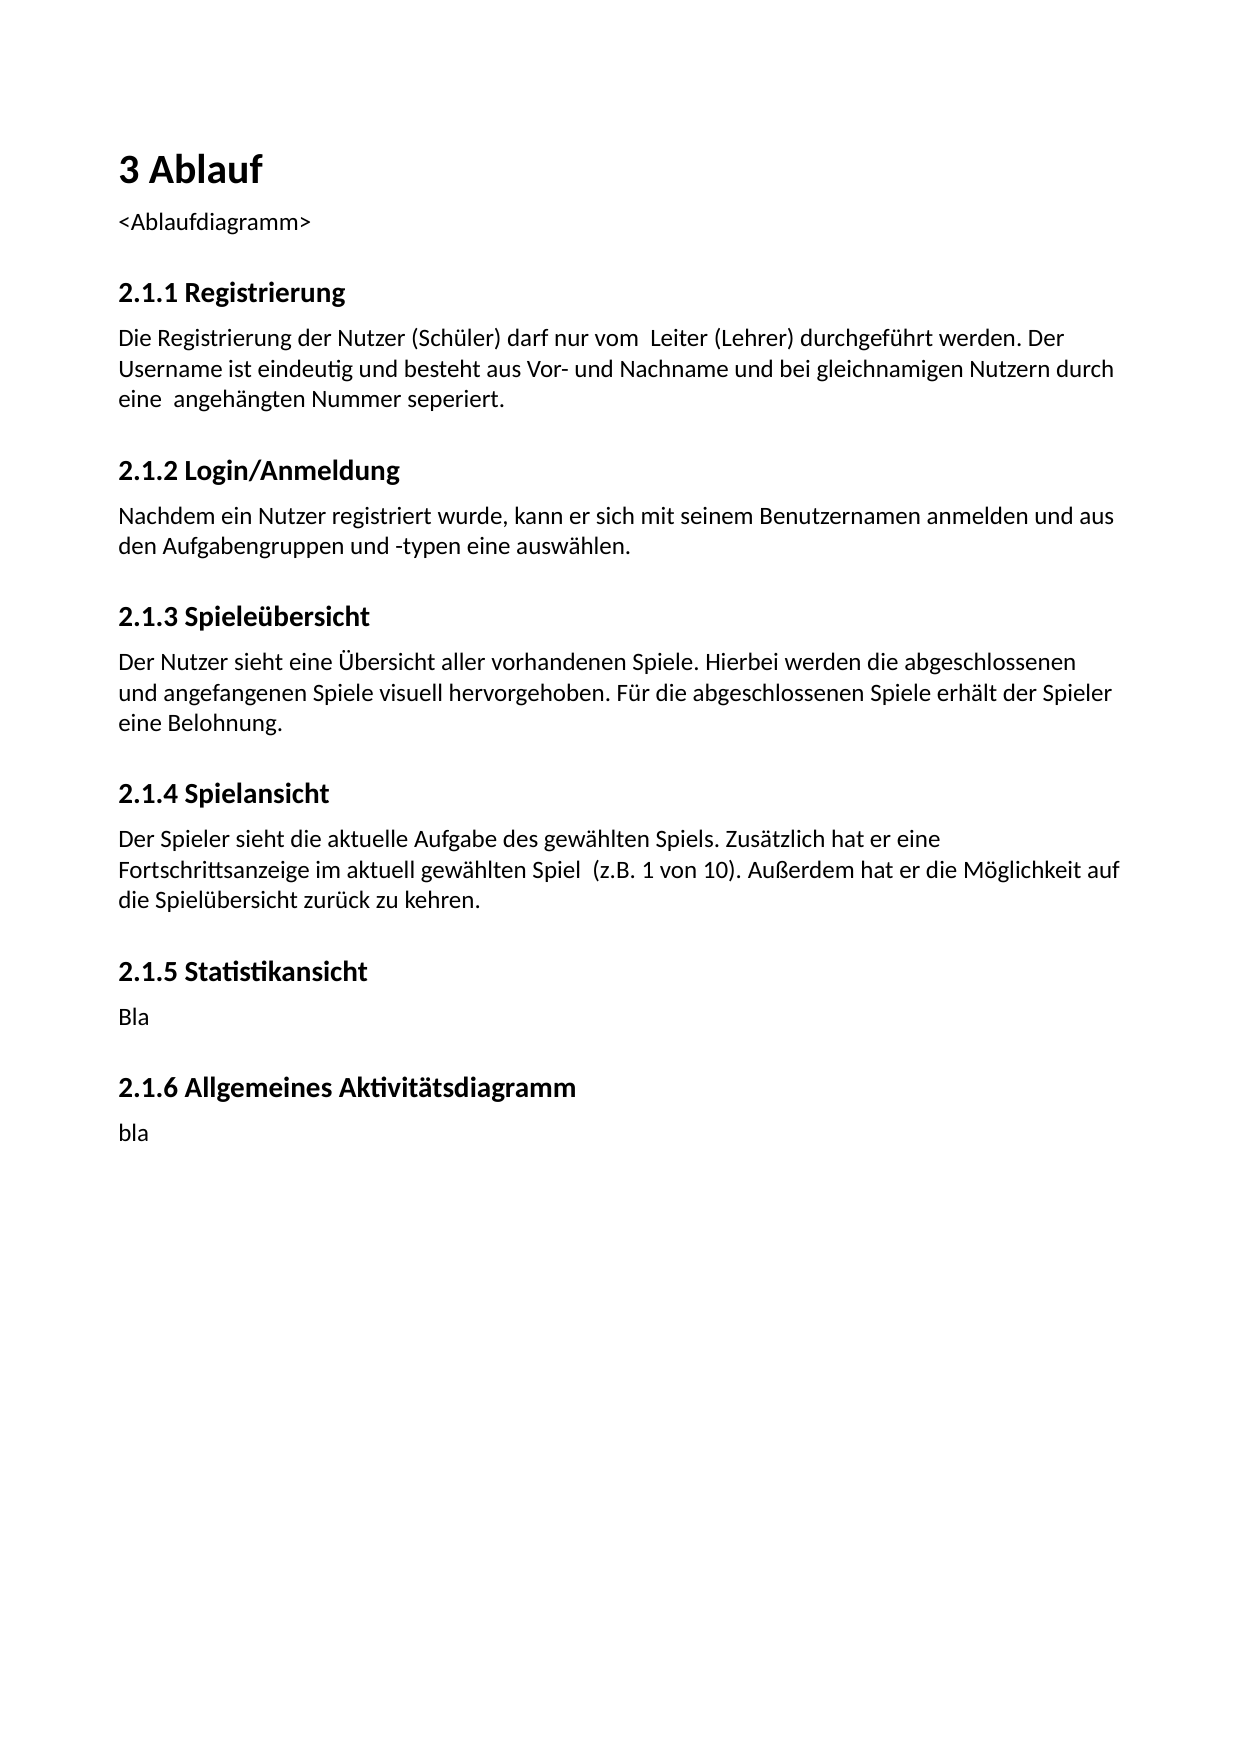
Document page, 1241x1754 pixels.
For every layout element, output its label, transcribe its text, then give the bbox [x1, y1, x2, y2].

text bla [118, 1117, 1122, 1147]
subtitle 2.1.3 Spieleübersicht [118, 598, 1122, 634]
subtitle 2.1.2 Login/Anmeldung [118, 452, 1122, 487]
text Die Registrierung der Nutzer (Schüler) darf nur vom Leiter (Lehrer) durchgeführt werden. Der Username ist eindeutig und besteht aus Vor- und Nachname und bei gleichnamigen Nutzern durch eine angehängten Nummer seperiert. [118, 323, 1122, 414]
text Der Spieler sieht die aktuelle Aufgabe des gewählten Spiels. Zusätzlich hat er eine Fortschrittsanzeige im aktuell gewählten Spiel (z.B. 1 von 10). Außerdem hat er die Möglichkeit auf die Spielübersicht zurück zu kehren. [118, 824, 1122, 915]
text <Ablaufdiagramm> [118, 206, 1122, 237]
subtitle 2.1.6 Allgemeines Aktivitätsdiagramm [118, 1069, 1122, 1104]
text Der Nutzer sieht eine Übersicht aller vorhandenen Spiele. Hierbei werden die abgeschlossenen und angefangenen Spiele visuell hervorgehoben. Für die abgeschlossenen Spiele erhält der Spieler eine Belohnung. [118, 646, 1122, 738]
subtitle 2.1.5 Statistikansicht [118, 953, 1122, 988]
text Bla [118, 1001, 1122, 1031]
subtitle 2.1.4 Spielansicht [118, 776, 1122, 811]
text Nachdem ein Nutzer registriert wurde, kann er sich mit seinem Benutzernamen anmelden und aus den Aufgabengruppen und -typen eine auswählen. [118, 500, 1122, 561]
subtitle 3 Ablauf [118, 143, 1122, 194]
subtitle 2.1.1 Registrierung [118, 274, 1122, 310]
